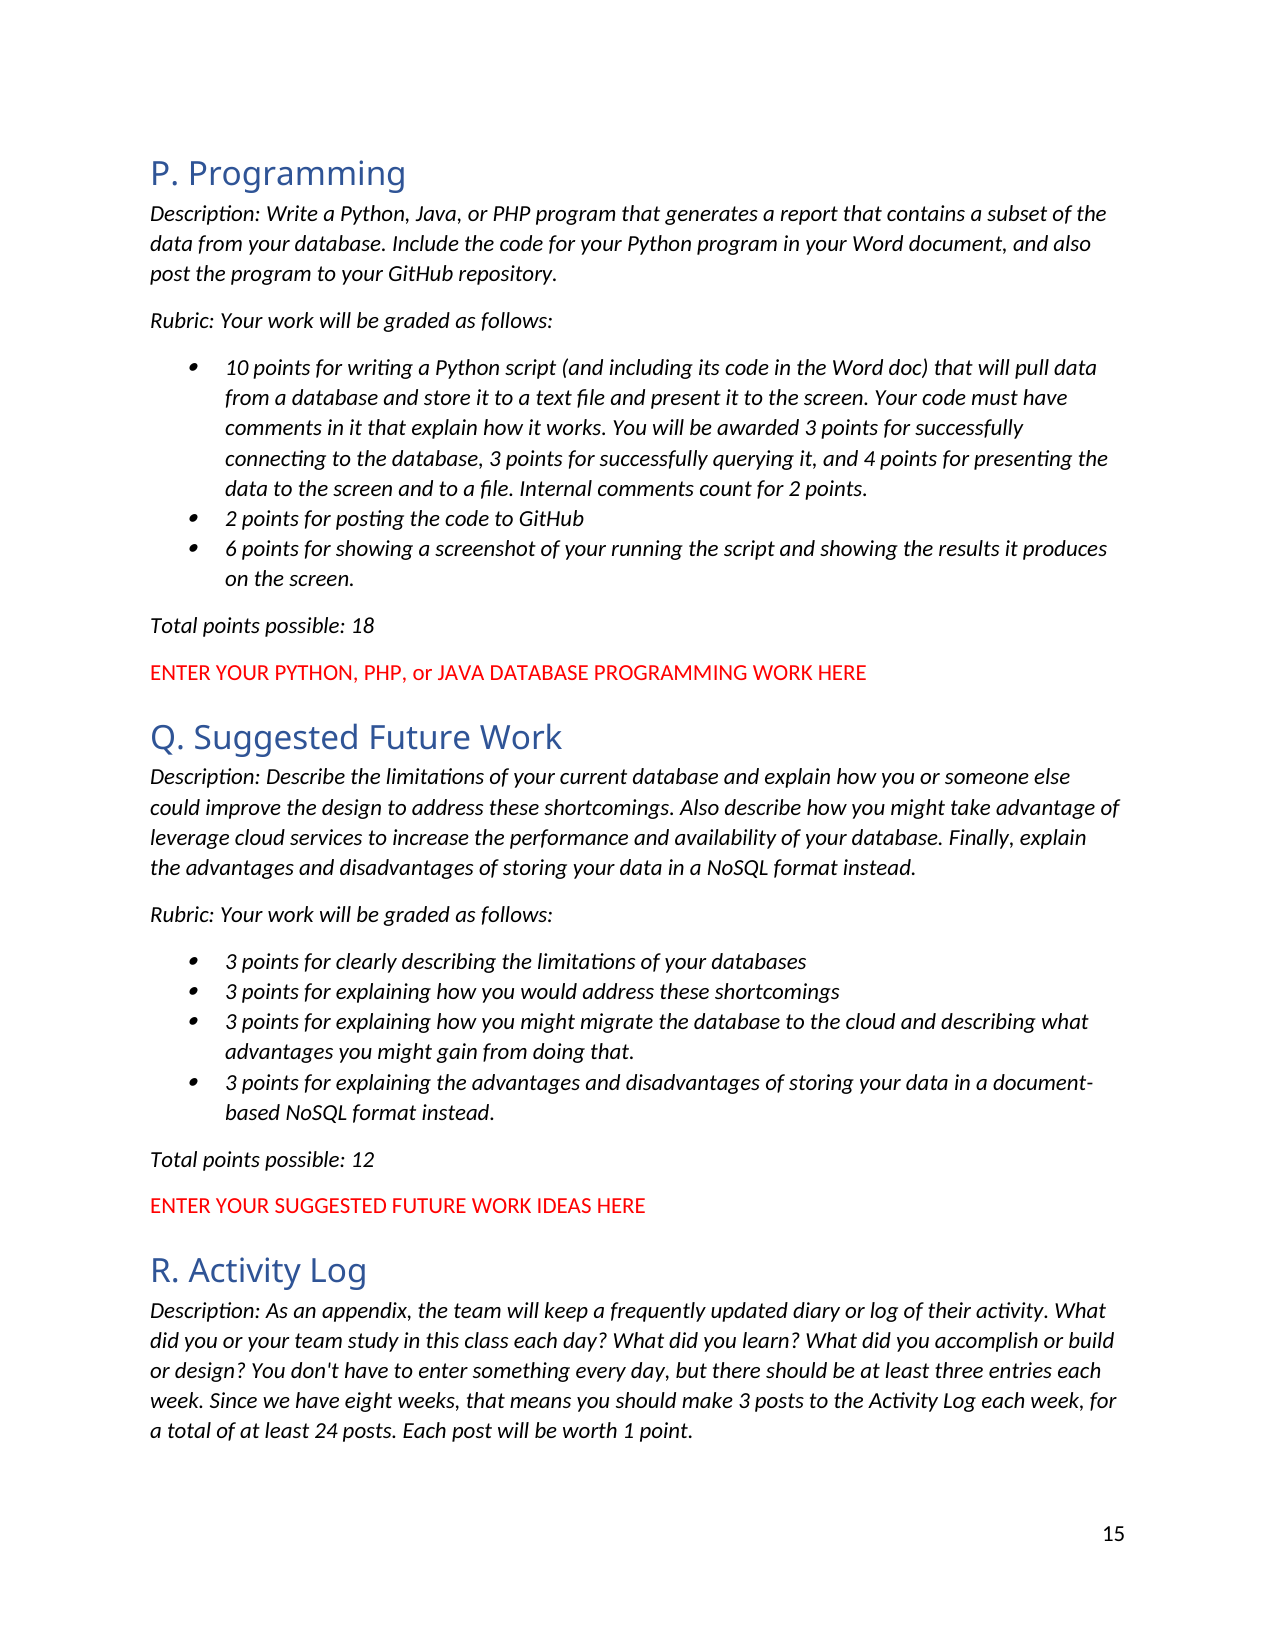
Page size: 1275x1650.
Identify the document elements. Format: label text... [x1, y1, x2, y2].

text Rubric: Your work will be graded as follows: [150, 900, 1125, 928]
subtitle R. Activity Log [150, 1247, 1125, 1292]
text ENTER YOUR SUGGESTED FUTURE WORK IDEAS HERE [150, 1192, 1125, 1220]
list 3 points for explaining how you would address these shortcomings [187, 977, 1125, 1005]
list 3 points for explaining the advantages and disadvantages of storing your data in a document-based NoSQL format instead. [187, 1068, 1125, 1126]
subtitle P. Programming [150, 150, 1125, 195]
list 6 points for showing a screenshot of your running the script and showing the results it produces on the screen. [187, 534, 1125, 593]
text Description: Write a Python, Java, or PHP program that generates a report that contains a subset of the data from your database. Include the code for your Python program in your Word document, and also post the program to your GitHub repository. [150, 199, 1125, 287]
list 3 points for clearly describing the limitations of your databases [187, 947, 1125, 975]
text Description: Describe the limitations of your current database and explain how you or someone else could improve the design to address these shortcomings. Also describe how you might take advantage of leverage cloud services to increase the performance and availability of your database. Finally, explain the advantages and disadvantages of storing your data in a NoSQL format instead. [150, 762, 1125, 881]
list 2 points for posting the code to GitHub [187, 504, 1125, 532]
text Description: As an appendix, the team will keep a frequently updated diary or log of their activity. What did you or your team study in this class each day? What did you learn? What did you accomplish or build or design? You don't have to enter something every day, but there should be at least three entries each week. Since we have eight weeks, that means you should make 3 posts to the Activity Log each week, for a total of at least 24 posts. Each post will be worth 1 point. [150, 1296, 1125, 1445]
list 3 points for explaining how you might migrate the database to the cloud and describing what advantages you might gain from doing that. [187, 1007, 1125, 1066]
text Total points possible: 18 [150, 611, 1125, 639]
text Total points possible: 12 [150, 1145, 1125, 1173]
text ENTER YOUR PYTHON, PHP, or JAVA DATABASE PROGRAMMING WORK HERE [150, 658, 1125, 686]
list 10 points for writing a Python script (and including its code in the Word doc) that will pull data from a database and store it to a text file and present it to the screen. Your code must have comments in it that explain how it works. You will be awarded 3 points for successfully connecting to the database, 3 points for successfully querying it, and 4 points for presenting the data to the screen and to a file. Internal comments count for 2 points. [187, 353, 1125, 502]
subtitle Q. Suggested Future Work [150, 713, 1125, 759]
text Rubric: Your work will be graded as follows: [150, 306, 1125, 334]
